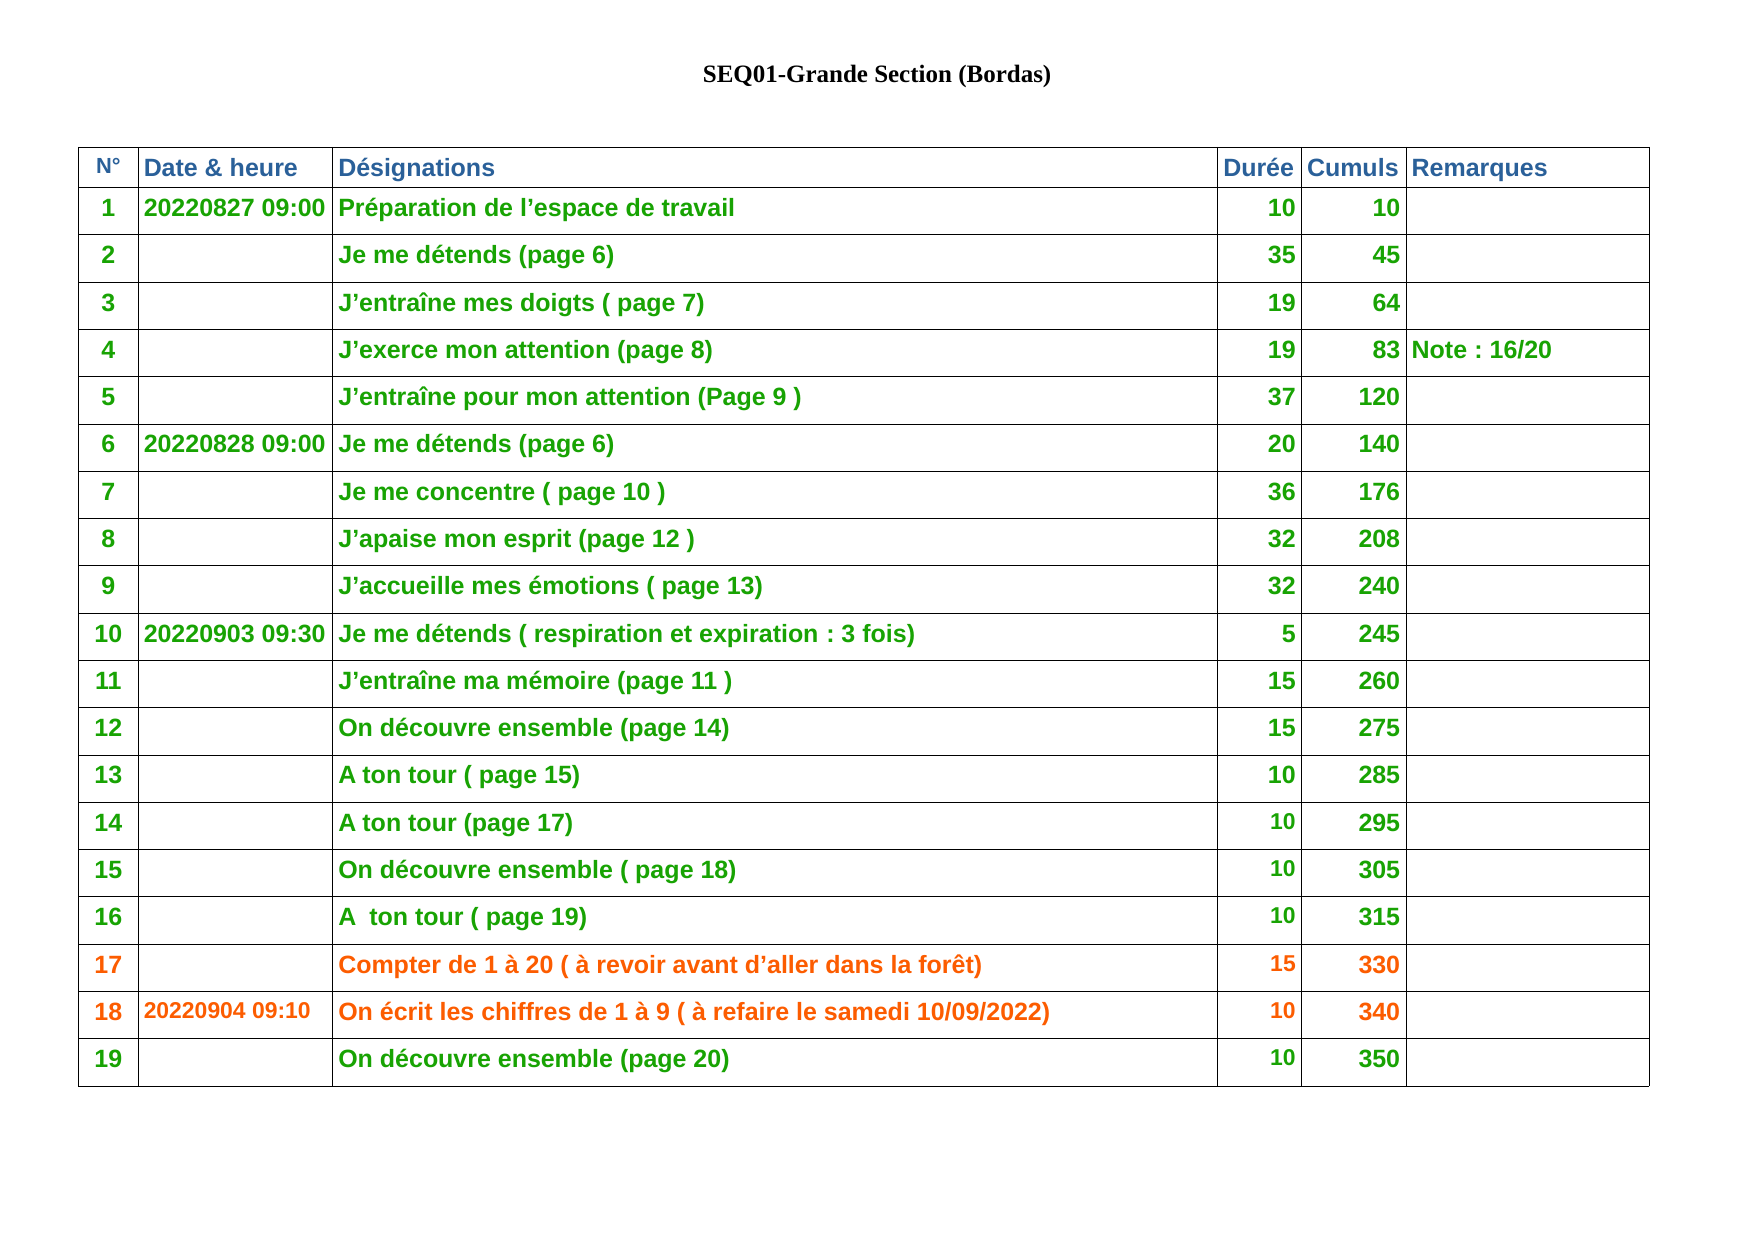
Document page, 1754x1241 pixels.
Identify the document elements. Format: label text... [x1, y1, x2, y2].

table_cell [139, 708, 332, 754]
table_cell [139, 661, 332, 707]
table_cell 140 [1302, 425, 1406, 471]
table_cell 4 [79, 330, 138, 376]
table_cell 245 [1302, 614, 1406, 660]
table_cell 15 [79, 850, 138, 896]
table_cell J’entraîne ma mémoire (page 11 ) [333, 661, 1217, 707]
table_cell 19 [1218, 330, 1301, 376]
table_cell 20220827 09:00 [139, 188, 332, 234]
table_cell 5 [79, 377, 138, 423]
table_cell [1407, 283, 1649, 329]
table_cell 8 [79, 519, 138, 565]
table_cell 15 [1218, 708, 1301, 754]
table_cell 64 [1302, 283, 1406, 329]
table_cell 35 [1218, 235, 1301, 282]
table_cell [1407, 519, 1649, 565]
table_cell 1 [79, 188, 138, 234]
table_header Désignations [333, 148, 1217, 187]
table_cell [1407, 472, 1649, 518]
table_header Cumuls [1302, 148, 1406, 187]
table_cell 10 [1218, 188, 1301, 234]
table_cell 285 [1302, 756, 1406, 802]
table_cell [139, 519, 332, 565]
table_cell 315 [1302, 897, 1406, 944]
table_cell 240 [1302, 566, 1406, 613]
table_cell 83 [1302, 330, 1406, 376]
table_cell 45 [1302, 235, 1406, 282]
table_cell 340 [1302, 992, 1406, 1038]
table_cell 32 [1218, 519, 1301, 565]
table_cell [1407, 850, 1649, 896]
table_cell 6 [79, 425, 138, 471]
table_cell J’accueille mes émotions ( page 13) [333, 566, 1217, 613]
table_cell 9 [79, 566, 138, 613]
table_cell 208 [1302, 519, 1406, 565]
table_cell [1407, 803, 1649, 849]
table_cell Note : 16/20 [1407, 330, 1649, 376]
table_cell 20 [1218, 425, 1301, 471]
table_cell J’entraîne mes doigts ( page 7) [333, 283, 1217, 329]
table_header Date & heure [139, 148, 332, 187]
table_cell Je me concentre ( page 10 ) [333, 472, 1217, 518]
table_cell [139, 850, 332, 896]
table_cell J’apaise mon esprit (page 12 ) [333, 519, 1217, 565]
table_header Durée [1218, 148, 1301, 187]
table_cell 37 [1218, 377, 1301, 423]
table_cell [1407, 1039, 1649, 1086]
table_cell [1407, 614, 1649, 660]
table_cell 13 [79, 756, 138, 802]
table_cell Je me détends ( respiration et expiration : 3 fois) [333, 614, 1217, 660]
table_cell [139, 330, 332, 376]
table_cell [139, 283, 332, 329]
table_cell 275 [1302, 708, 1406, 754]
table_cell 19 [1218, 283, 1301, 329]
table_cell J’exerce mon attention (page 8) [333, 330, 1217, 376]
table_cell 10 [1302, 188, 1406, 234]
table_cell [139, 756, 332, 802]
table_cell 15 [1218, 661, 1301, 707]
table_cell 11 [79, 661, 138, 707]
table_cell [1407, 188, 1649, 234]
table_cell Compter de 1 à 20 ( à revoir avant d’aller dans la forêt) [333, 945, 1217, 991]
table_cell 176 [1302, 472, 1406, 518]
table_cell [1407, 945, 1649, 991]
table_cell 3 [79, 283, 138, 329]
table_cell Je me détends (page 6) [333, 235, 1217, 282]
table_cell 120 [1302, 377, 1406, 423]
table_cell 330 [1302, 945, 1406, 991]
table_cell [1407, 897, 1649, 944]
table_cell [1407, 661, 1649, 707]
table_cell 7 [79, 472, 138, 518]
table_cell [1407, 992, 1649, 1038]
table_cell 10 [79, 614, 138, 660]
table_cell 15 [1218, 945, 1301, 991]
table_cell [1407, 425, 1649, 471]
table_cell 10 [1218, 897, 1301, 944]
table_cell 36 [1218, 472, 1301, 518]
table_cell [1407, 566, 1649, 613]
table_cell [139, 945, 332, 991]
table_cell [1407, 708, 1649, 754]
table_cell 10 [1218, 850, 1301, 896]
table_cell 10 [1218, 992, 1301, 1038]
table_cell 350 [1302, 1039, 1406, 1086]
table_cell [1407, 756, 1649, 802]
table_cell A ton tour (page 17) [333, 803, 1217, 849]
table_cell 16 [79, 897, 138, 944]
table_cell [139, 235, 332, 282]
table_cell 10 [1218, 1039, 1301, 1086]
table_cell [139, 897, 332, 944]
table_cell 305 [1302, 850, 1406, 896]
table_cell A ton tour ( page 15) [333, 756, 1217, 802]
table_cell 10 [1218, 803, 1301, 849]
table_cell 20220903 09:30 [139, 614, 332, 660]
table_header N° [79, 148, 138, 187]
table_cell [139, 472, 332, 518]
table_cell 20220828 09:00 [139, 425, 332, 471]
table_cell Préparation de l’espace de travail [333, 188, 1217, 234]
table_cell 12 [79, 708, 138, 754]
table_cell On écrit les chiffres de 1 à 9 ( à refaire le samedi 10/09/2022) [333, 992, 1217, 1038]
table_cell [139, 1039, 332, 1086]
table_cell A ton tour ( page 19) [333, 897, 1217, 944]
table_cell [139, 803, 332, 849]
table_cell 19 [79, 1039, 138, 1086]
table_cell On découvre ensemble (page 14) [333, 708, 1217, 754]
table_cell 295 [1302, 803, 1406, 849]
table_cell [139, 377, 332, 423]
table_cell On découvre ensemble ( page 18) [333, 850, 1217, 896]
table_cell 260 [1302, 661, 1406, 707]
table_cell J’entraîne pour mon attention (Page 9 ) [333, 377, 1217, 423]
table_cell 18 [79, 992, 138, 1038]
table_cell On découvre ensemble (page 20) [333, 1039, 1217, 1086]
table_cell 17 [79, 945, 138, 991]
table_cell [1407, 377, 1649, 423]
table_cell 5 [1218, 614, 1301, 660]
table_cell 2 [79, 235, 138, 282]
table_cell 14 [79, 803, 138, 849]
table_cell Je me détends (page 6) [333, 425, 1217, 471]
table_cell 20220904 09:10 [139, 992, 332, 1038]
table_header Remarques [1407, 148, 1649, 187]
table_cell [139, 566, 332, 613]
table_cell [1407, 235, 1649, 282]
table_cell 10 [1218, 756, 1301, 802]
table_cell 32 [1218, 566, 1301, 613]
